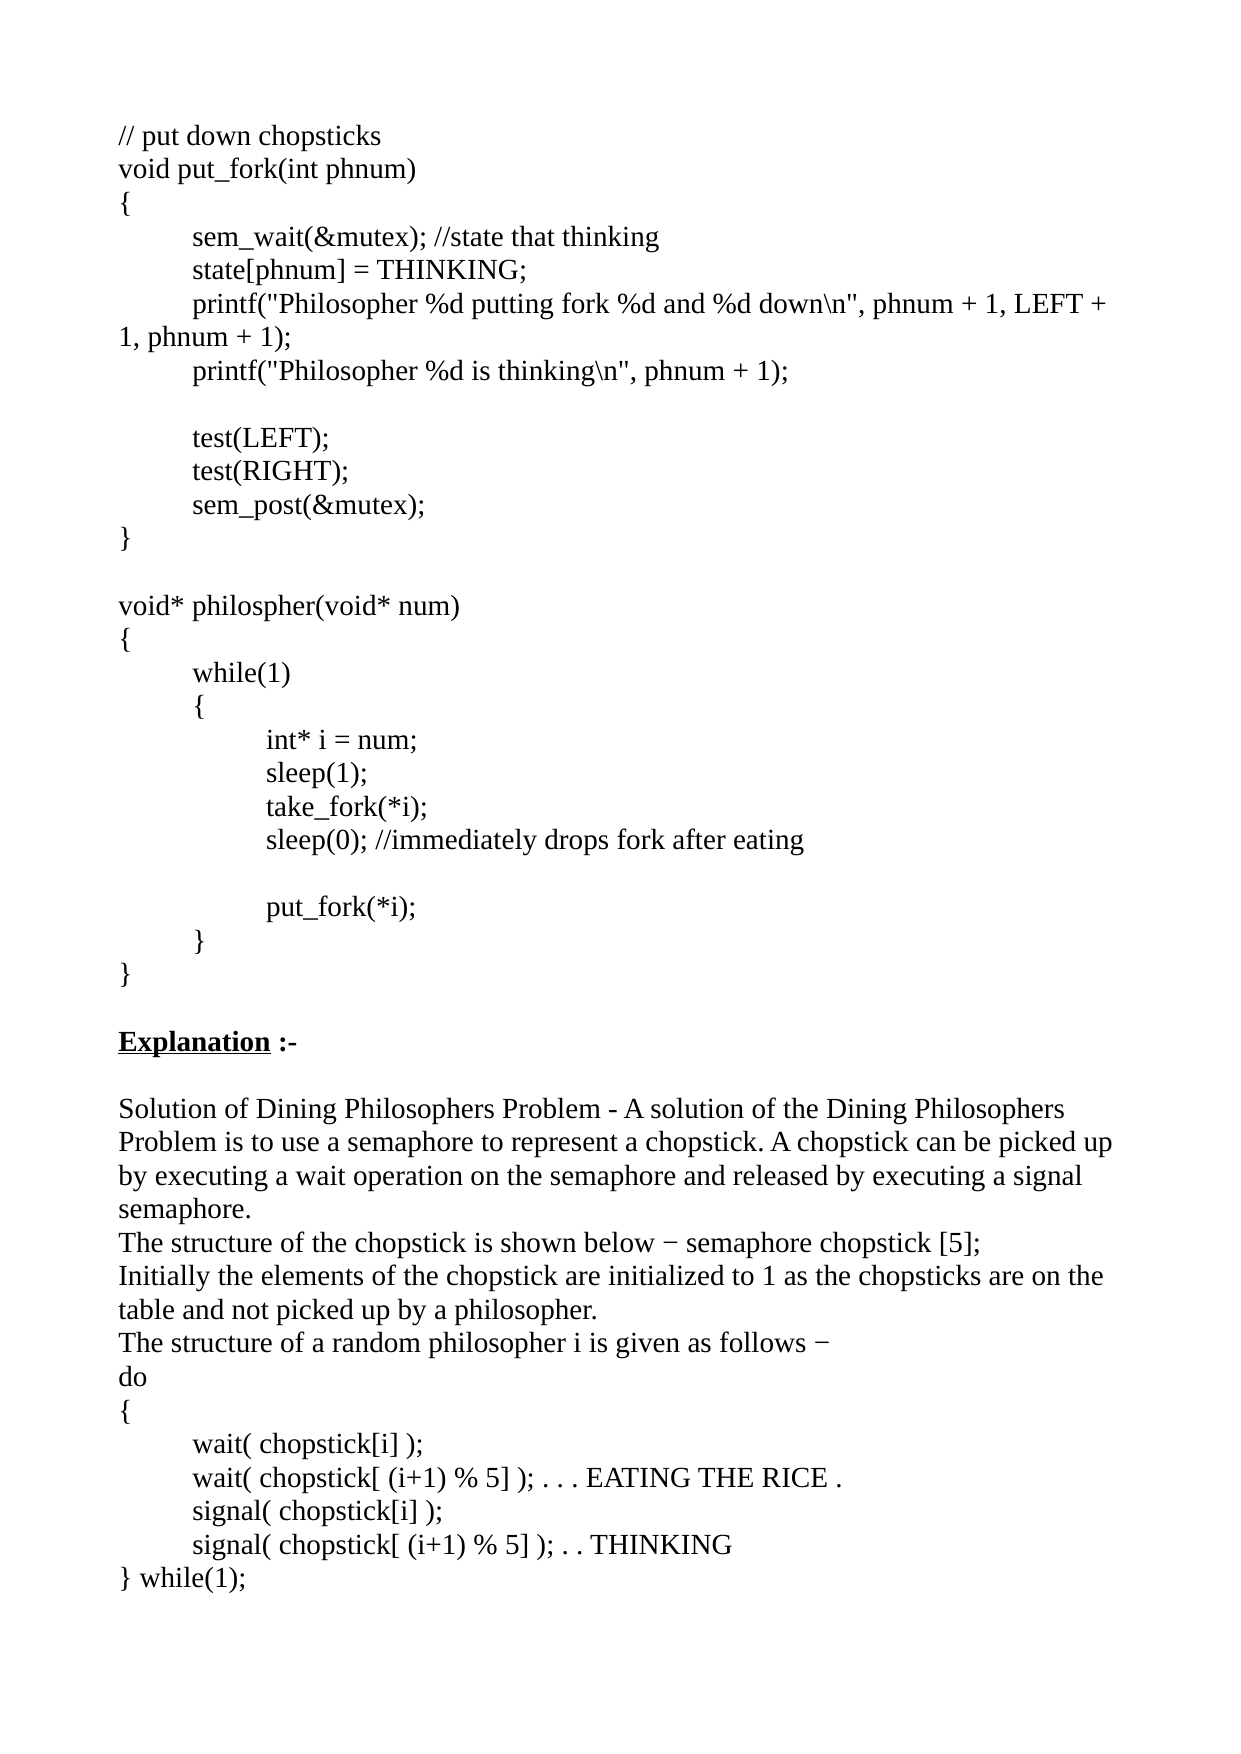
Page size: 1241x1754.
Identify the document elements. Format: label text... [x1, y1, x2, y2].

text wait( chopstick[i] ); [118, 1426, 1122, 1460]
text } [118, 521, 1122, 554]
text Solution of Dining Philosophers Problem - A solution of the Dining Philosophers Problem is to use a semaphore to represent a chopstick. A chopstick can be picked up by executing a wait operation on the semaphore and released by executing a signal semaphore. [118, 1091, 1122, 1225]
text while(1) [118, 655, 1122, 688]
text void put_fork(int phnum) [118, 152, 1122, 185]
text test(LEFT); [118, 420, 1122, 453]
text sem_post(&mutex); [118, 487, 1122, 521]
text wait( chopstick[ (i+1) % 5] ); . . . EATING THE RICE . [118, 1460, 1122, 1493]
text signal( chopstick[ (i+1) % 5] ); . . THINKING [118, 1527, 1122, 1560]
text state[phnum] = THINKING; [118, 252, 1122, 286]
text sleep(0); //immediately drops fork after eating [118, 822, 1122, 856]
text // put down chopsticks [118, 118, 1122, 152]
text { [118, 688, 1122, 722]
text printf("Philosopher %d putting fork %d and %d down\n", phnum + 1, LEFT + 1, phnum + 1); [118, 286, 1122, 353]
text sem_wait(&mutex); //state that thinking [118, 219, 1122, 252]
text } [118, 957, 1122, 990]
text { [118, 185, 1122, 219]
text printf("Philosopher %d is thinking\n", phnum + 1); [118, 353, 1122, 386]
text put_fork(*i); [118, 889, 1122, 923]
text Initially the elements of the chopstick are initialized to 1 as the chopsticks are on the table and not picked up by a philosopher. [118, 1258, 1122, 1326]
text void* philospher(void* num) [118, 588, 1122, 621]
text test(RIGHT); [118, 453, 1122, 487]
text take_fork(*i); [118, 789, 1122, 822]
text The structure of a random philosopher i is given as follows − [118, 1326, 1122, 1359]
text sleep(1); [118, 755, 1122, 789]
text Explanation :- [118, 1024, 1122, 1057]
text { [118, 621, 1122, 655]
text The structure of the chopstick is shown below − semaphore chopstick [5]; [118, 1225, 1122, 1258]
text signal( chopstick[i] ); [118, 1493, 1122, 1527]
text } while(1); [118, 1560, 1122, 1594]
text { [118, 1393, 1122, 1426]
text do [118, 1359, 1122, 1393]
text int* i = num; [118, 722, 1122, 755]
text } [118, 923, 1122, 957]
